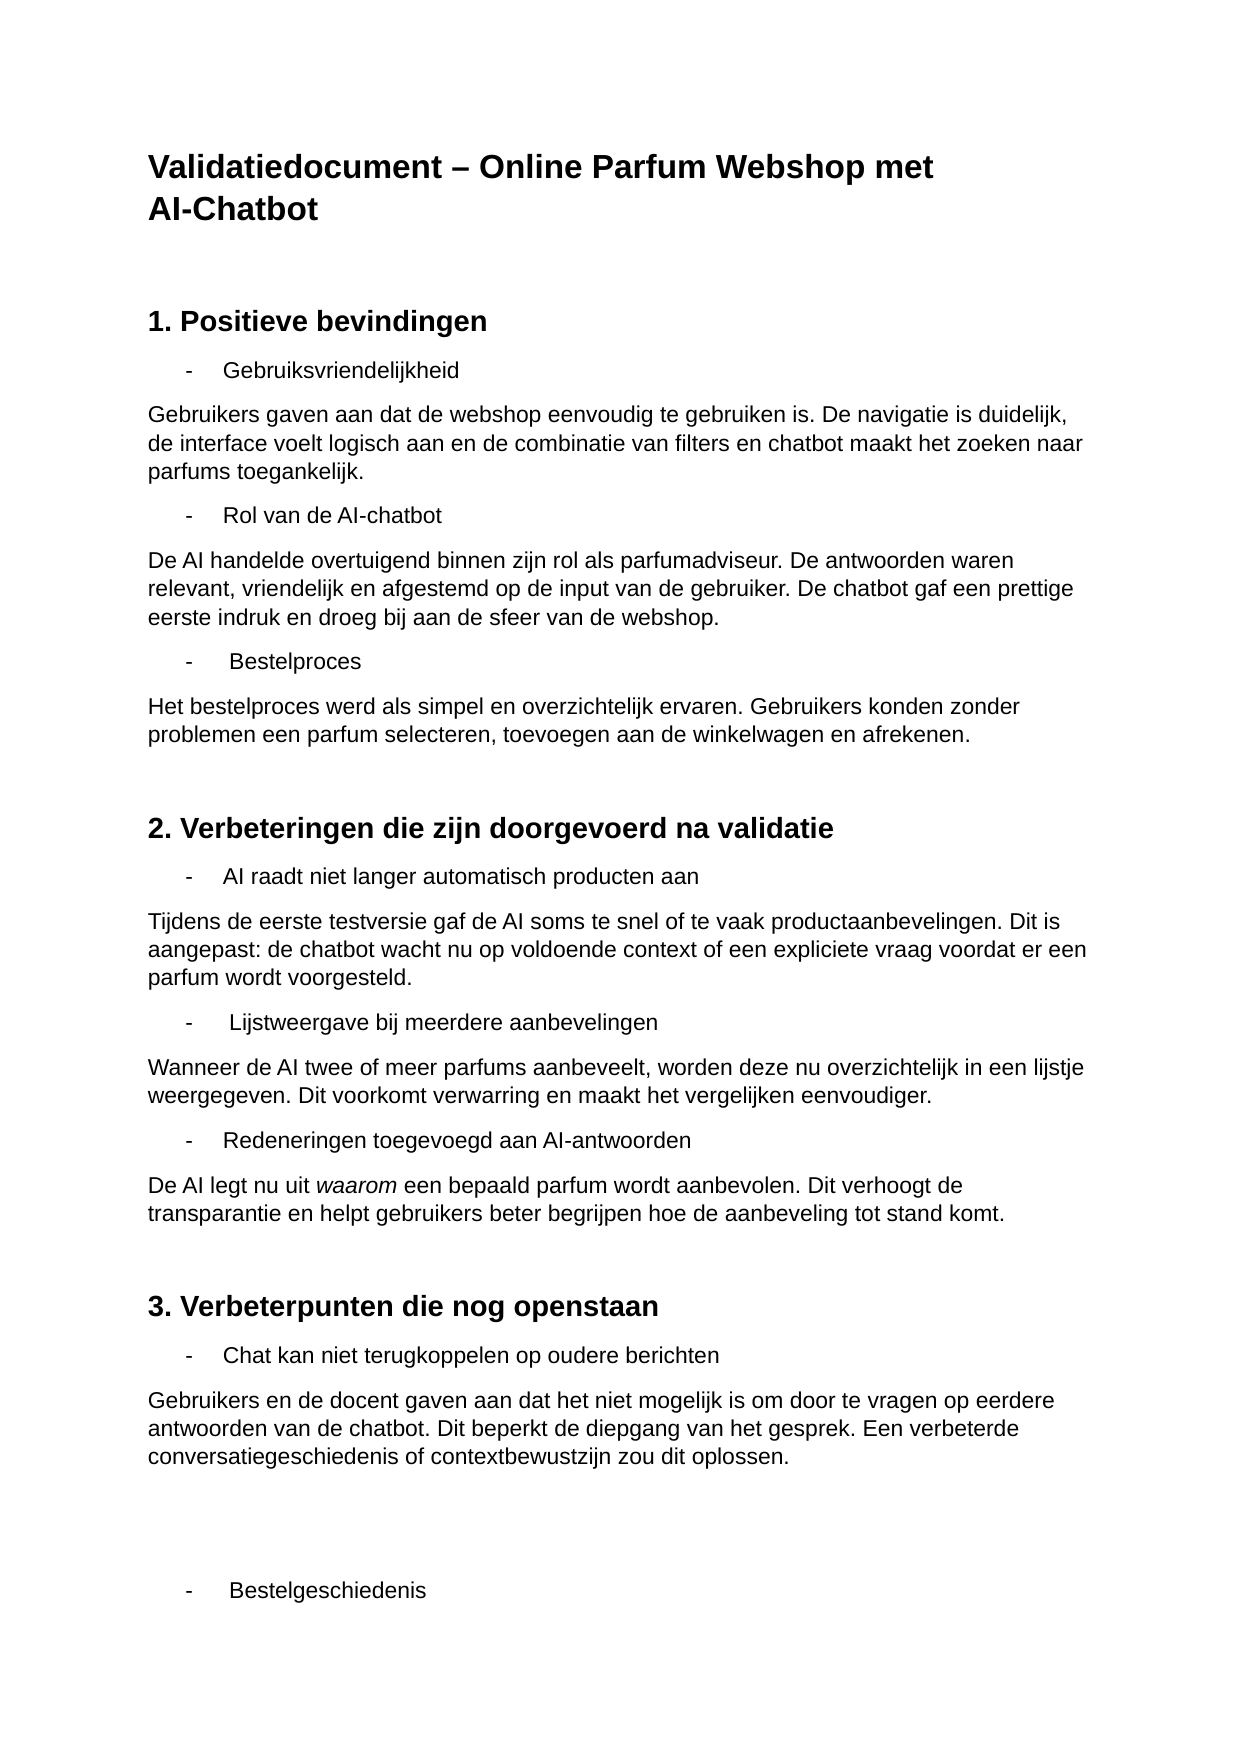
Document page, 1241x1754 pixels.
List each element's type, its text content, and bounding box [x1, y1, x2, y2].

text Validatiedocument – Online Parfum Webshop met AI‑Chatbot [148, 148, 1093, 227]
list AI raadt niet langer automatisch producten aan [185, 863, 1093, 889]
list Chat kan niet terugkoppelen op oudere berichten [185, 1342, 1093, 1368]
list Lijstweergave bij meerdere aanbevelingen [185, 1009, 1093, 1035]
list Rol van de AI‑chatbot [185, 502, 1093, 529]
list Redeneringen toegevoegd aan AI‑antwoorden [185, 1127, 1093, 1153]
list Bestelproces [185, 648, 1093, 674]
list Gebruiksvriendelijkheid [185, 357, 1093, 383]
text 2. Verbeteringen die zijn doorgevoerd na validatie [148, 811, 1093, 844]
text De AI legt nu uit waarom een bepaald parfum wordt aanbevolen. Dit verhoogt de transparantie en helpt gebruikers beter begrijpen hoe de aanbeveling tot stand komt. [148, 1172, 1093, 1226]
text 1. Positieve bevindingen [148, 304, 1093, 338]
text Gebruikers gaven aan dat de webshop eenvoudig te gebruiken is. De navigatie is duidelijk, de interface voelt logisch aan en de combinatie van filters en chatbot maakt het zoeken naar parfums toegankelijk. [148, 401, 1093, 484]
text De AI handelde overtuigend binnen zijn rol als parfumadviseur. De antwoorden waren relevant, vriendelijk en afgestemd op de input van de gebruiker. De chatbot gaf een prettige eerste indruk en droeg bij aan de sfeer van de webshop. [148, 547, 1093, 630]
text Tijdens de eerste testversie gaf de AI soms te snel of te vaak productaanbevelingen. Dit is aangepast: de chatbot wacht nu op voldoende context of een expliciete vraag voordat er een parfum wordt voorgesteld. [148, 908, 1093, 991]
text 3. Verbeterpunten die nog openstaan [148, 1289, 1093, 1323]
text Wanneer de AI twee of meer parfums aanbeveelt, worden deze nu overzichtelijk in een lijstje weergegeven. Dit voorkomt verwarring en maakt het vergelijken eenvoudiger. [148, 1054, 1093, 1108]
text Het bestelproces werd als simpel en overzichtelijk ervaren. Gebruikers konden zonder problemen een parfum selecteren, toevoegen aan de winkelwagen en afrekenen. [148, 693, 1093, 747]
list Bestelgeschiedenis [185, 1577, 1093, 1603]
text Gebruikers en de docent gaven aan dat het niet mogelijk is om door te vragen op eerdere antwoorden van de chatbot. Dit beperkt de diepgang van het gesprek. Een verbeterde conversatiegeschiedenis of contextbewustzijn zou dit oplossen. [148, 1387, 1093, 1469]
